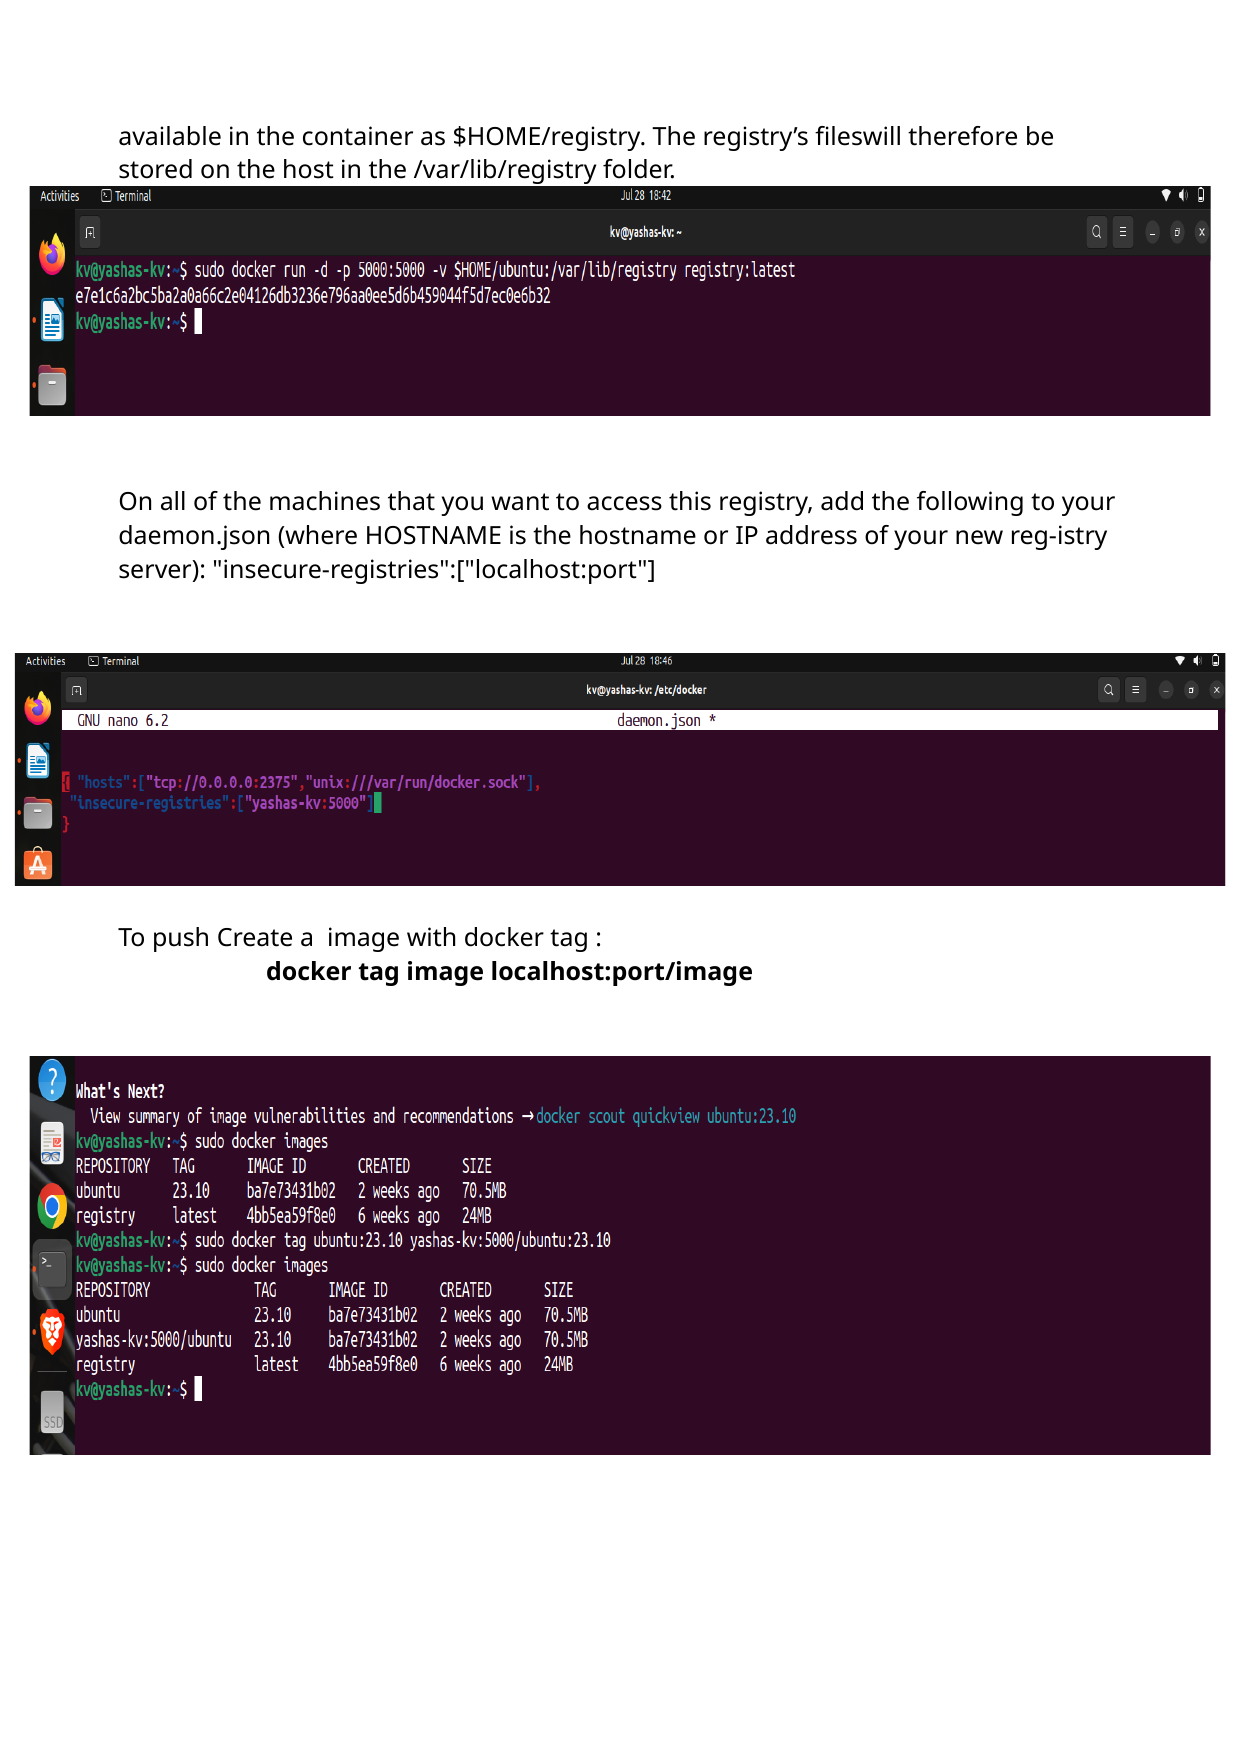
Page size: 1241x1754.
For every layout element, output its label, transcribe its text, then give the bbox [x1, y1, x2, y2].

text On all of the machines that you want to access this registry, add the following to your daemon.json (where HOSTNAME is the hostname or IP address of your new reg-istry server): "insecure-registries":["localhost:port"] [118, 483, 1122, 585]
picture [14, 653, 1226, 886]
picture [29, 186, 1211, 416]
text docker tag image localhost:port/image [118, 954, 1122, 988]
text To push Create a image with docker tag : [118, 920, 1122, 954]
text available in the container as $HOME/registry. The registry’s fileswill therefore be stored on the host in the /var/lib/registry folder. [118, 118, 1122, 186]
picture [29, 1056, 1211, 1455]
